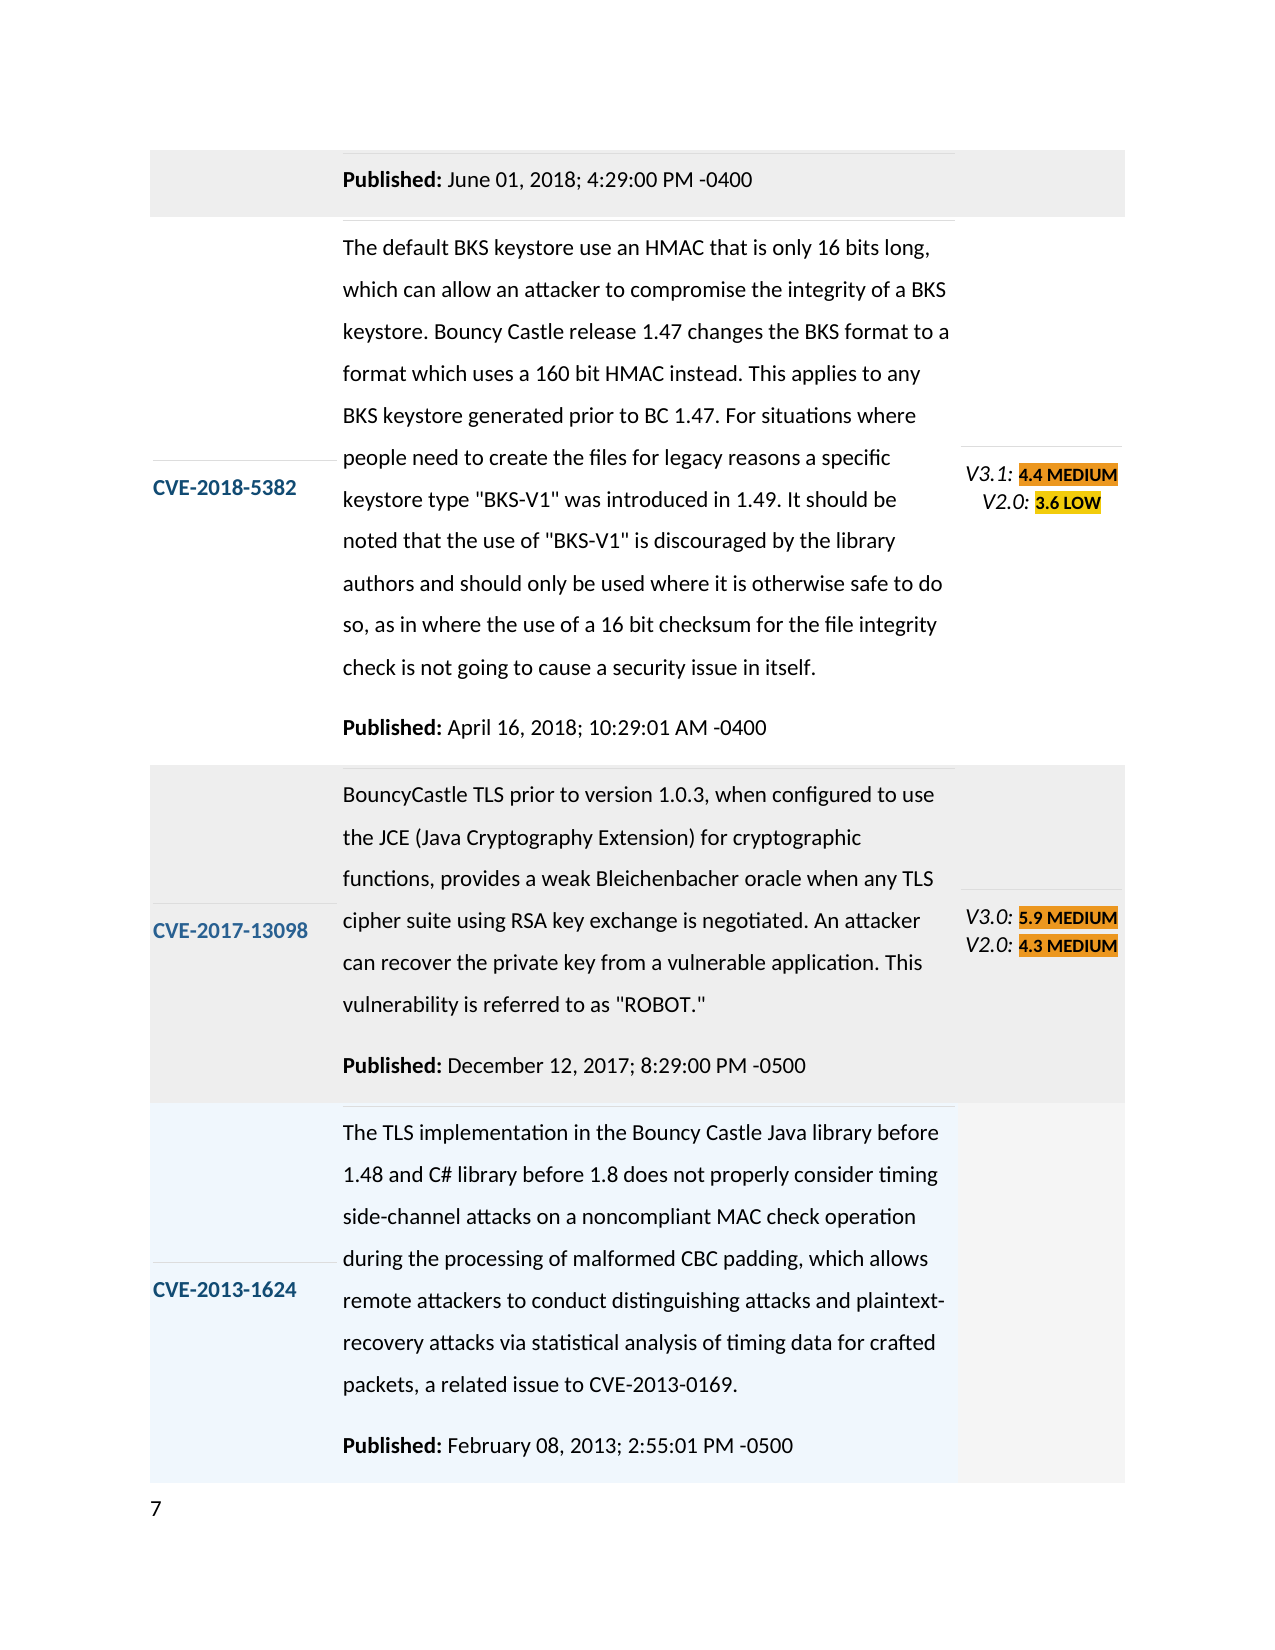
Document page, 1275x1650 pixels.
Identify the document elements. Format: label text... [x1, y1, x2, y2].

table_cell Published: June 01, 2018; 4:29:00 PM -0400 [340, 150, 958, 217]
table_cell [150, 150, 340, 217]
table_cell The default BKS keystore use an HMAC that is only 16 bits long, which can allow an attacker to compromise the integrity of a BKS keystore. Bouncy Castle release 1.47 changes the BKS format to a format which uses a 160 bit HMAC instead. This applies to any BKS keystore generated prior to BC 1.47. For situations where people need to create the files for legacy reasons a specific keystore type "BKS-V1" was introduced in 1.49. It should be noted that the use of "BKS-V1" is discouraged by the library authors and should only be used where it is otherwise safe to do so, as in where the use of a 16 bit checksum for the file integrity check is not going to cause a security issue in itself. Published: April 16, 2018; 10:29:01 AM -0400 [340, 217, 958, 765]
table_cell [958, 1103, 1125, 1483]
table_cell V3.1: 4.4 MEDIUM V2.0: 3.6 LOW [958, 217, 1125, 765]
table_cell CVE-2017-13098 [150, 765, 340, 1103]
table_cell BouncyCastle TLS prior to version 1.0.3, when configured to use the JCE (Java Cryptography Extension) for cryptographic functions, provides a weak Bleichenbacher oracle when any TLS cipher suite using RSA key exchange is negotiated. An attacker can recover the private key from a vulnerable application. This vulnerability is referred to as "ROBOT." Published: December 12, 2017; 8:29:00 PM -0500 [340, 765, 958, 1103]
table_cell V3.0: 5.9 MEDIUM V2.0: 4.3 MEDIUM [958, 765, 1125, 1103]
table_cell CVE-2013-1624 [150, 1103, 340, 1483]
table_cell [958, 150, 1125, 217]
table_cell The TLS implementation in the Bouncy Castle Java library before 1.48 and C# library before 1.8 does not properly consider timing side-channel attacks on a noncompliant MAC check operation during the processing of malformed CBC padding, which allows remote attackers to conduct distinguishing attacks and plaintext-recovery attacks via statistical analysis of timing data for crafted packets, a related issue to CVE-2013-0169. Published: February 08, 2013; 2:55:01 PM -0500 [340, 1103, 958, 1483]
table_cell CVE-2018-5382 [150, 217, 340, 765]
